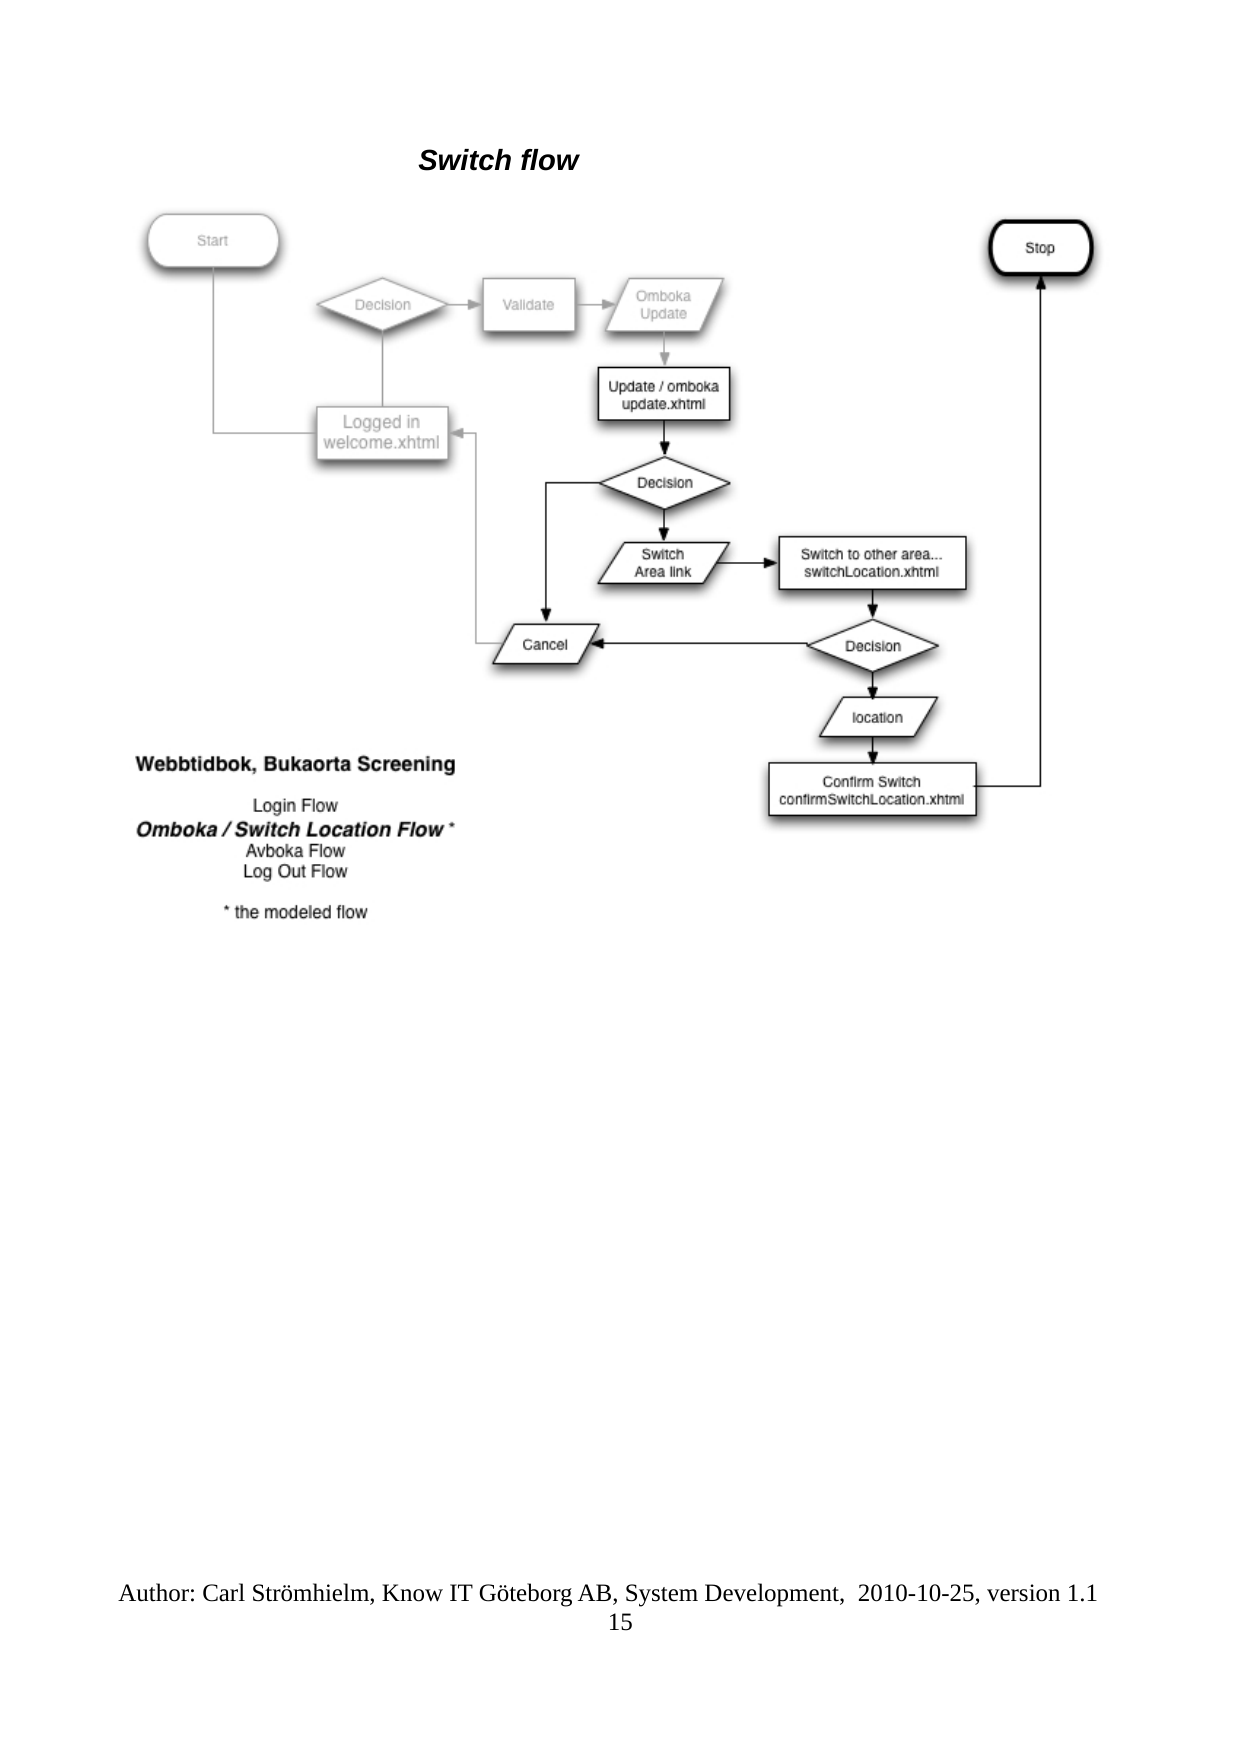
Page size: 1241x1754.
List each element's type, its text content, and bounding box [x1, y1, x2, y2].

picture [118, 189, 1123, 936]
subtitle Switch flow [418, 143, 1122, 177]
